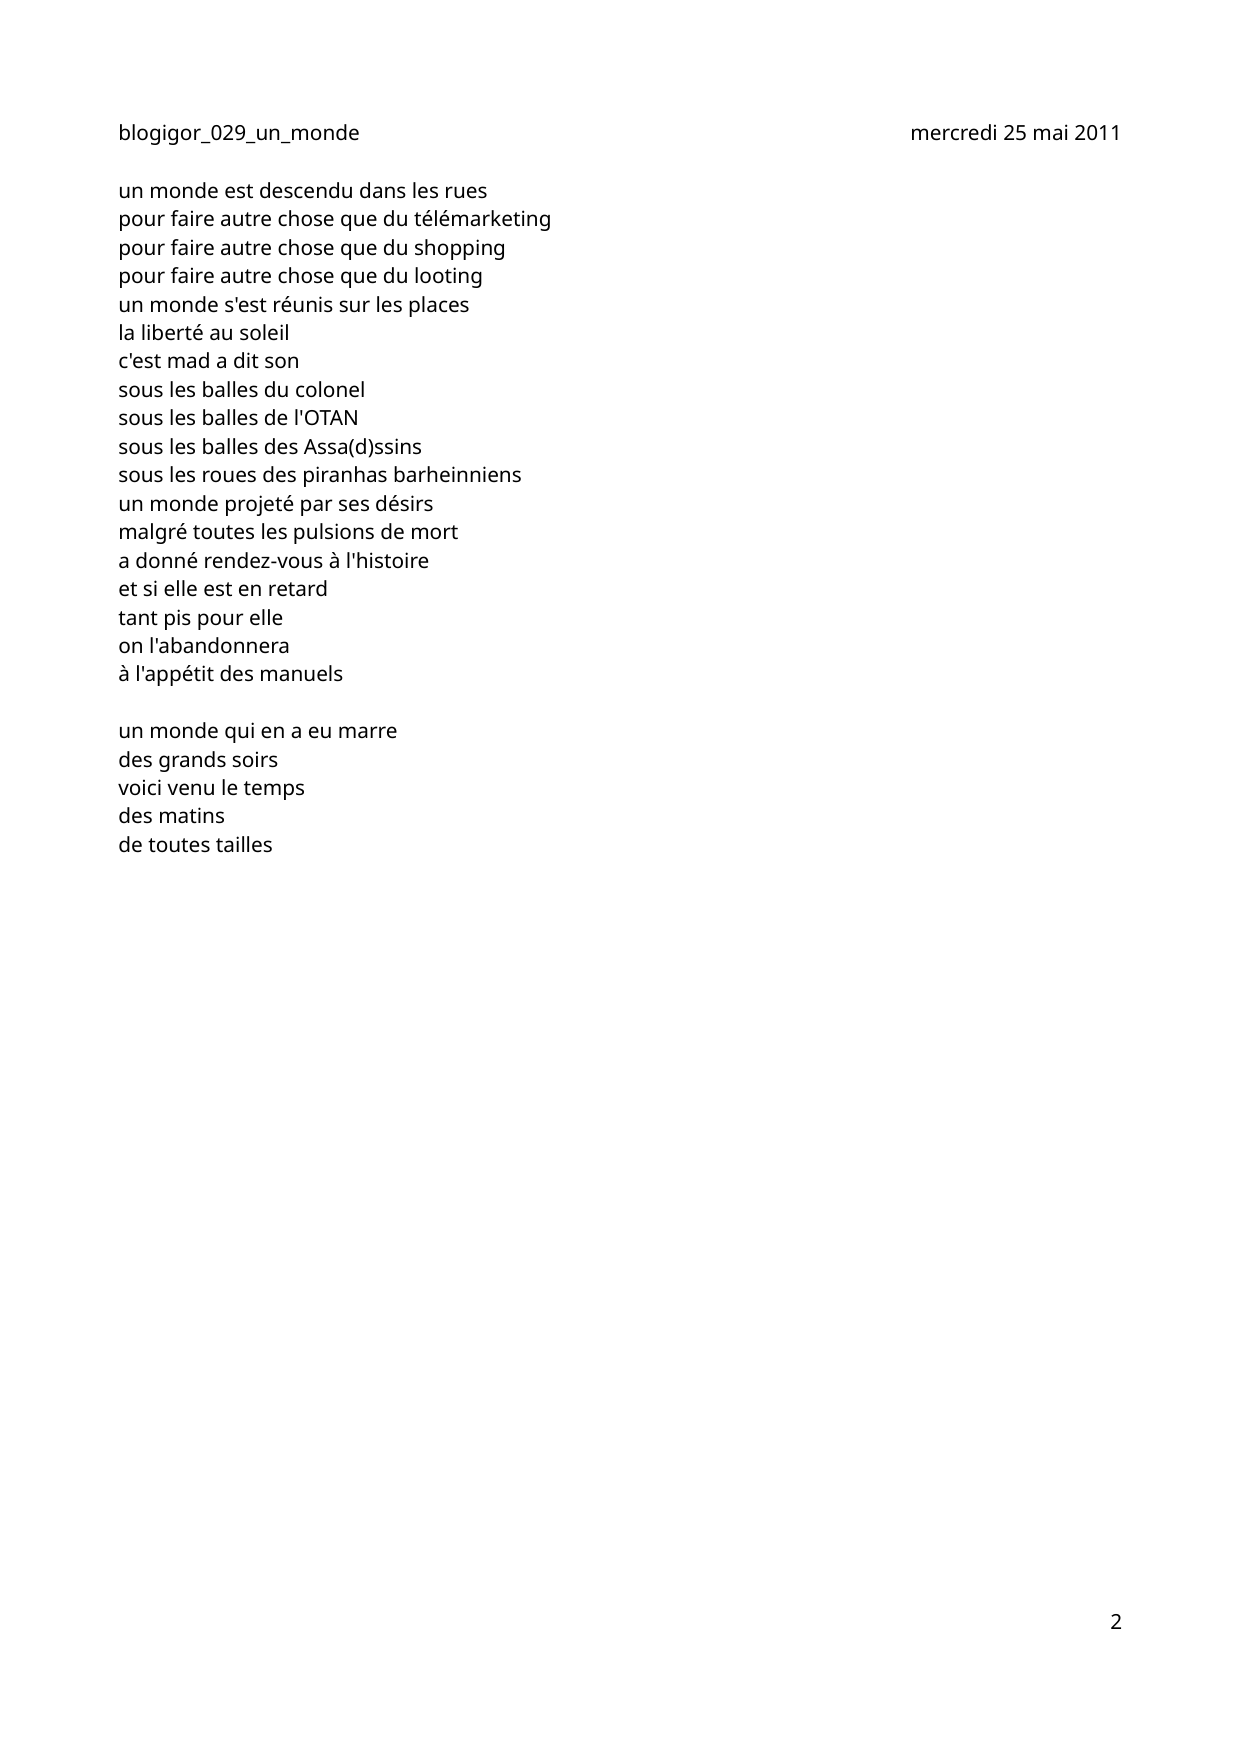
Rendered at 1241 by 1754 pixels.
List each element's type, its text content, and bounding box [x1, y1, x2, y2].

text un monde qui en a eu marre des grands soirs voici venu le temps des matins de toutes tailles [118, 716, 1122, 858]
text un monde est descendu dans les rues pour faire autre chose que du télémarketing pour faire autre chose que du shopping pour faire autre chose que du looting un monde s'est réunis sur les places la liberté au soleil c'est mad a dit son sous les balles du colonel sous les balles de l'OTAN sous les balles des Assa(d)ssins sous les roues des piranhas barheinniens un monde projeté par ses désirs malgré toutes les pulsions de mort a donné rendez-vous à l'histoire et si elle est en retard tant pis pour elle on l'abandonnera à l'appétit des manuels [118, 176, 1122, 688]
